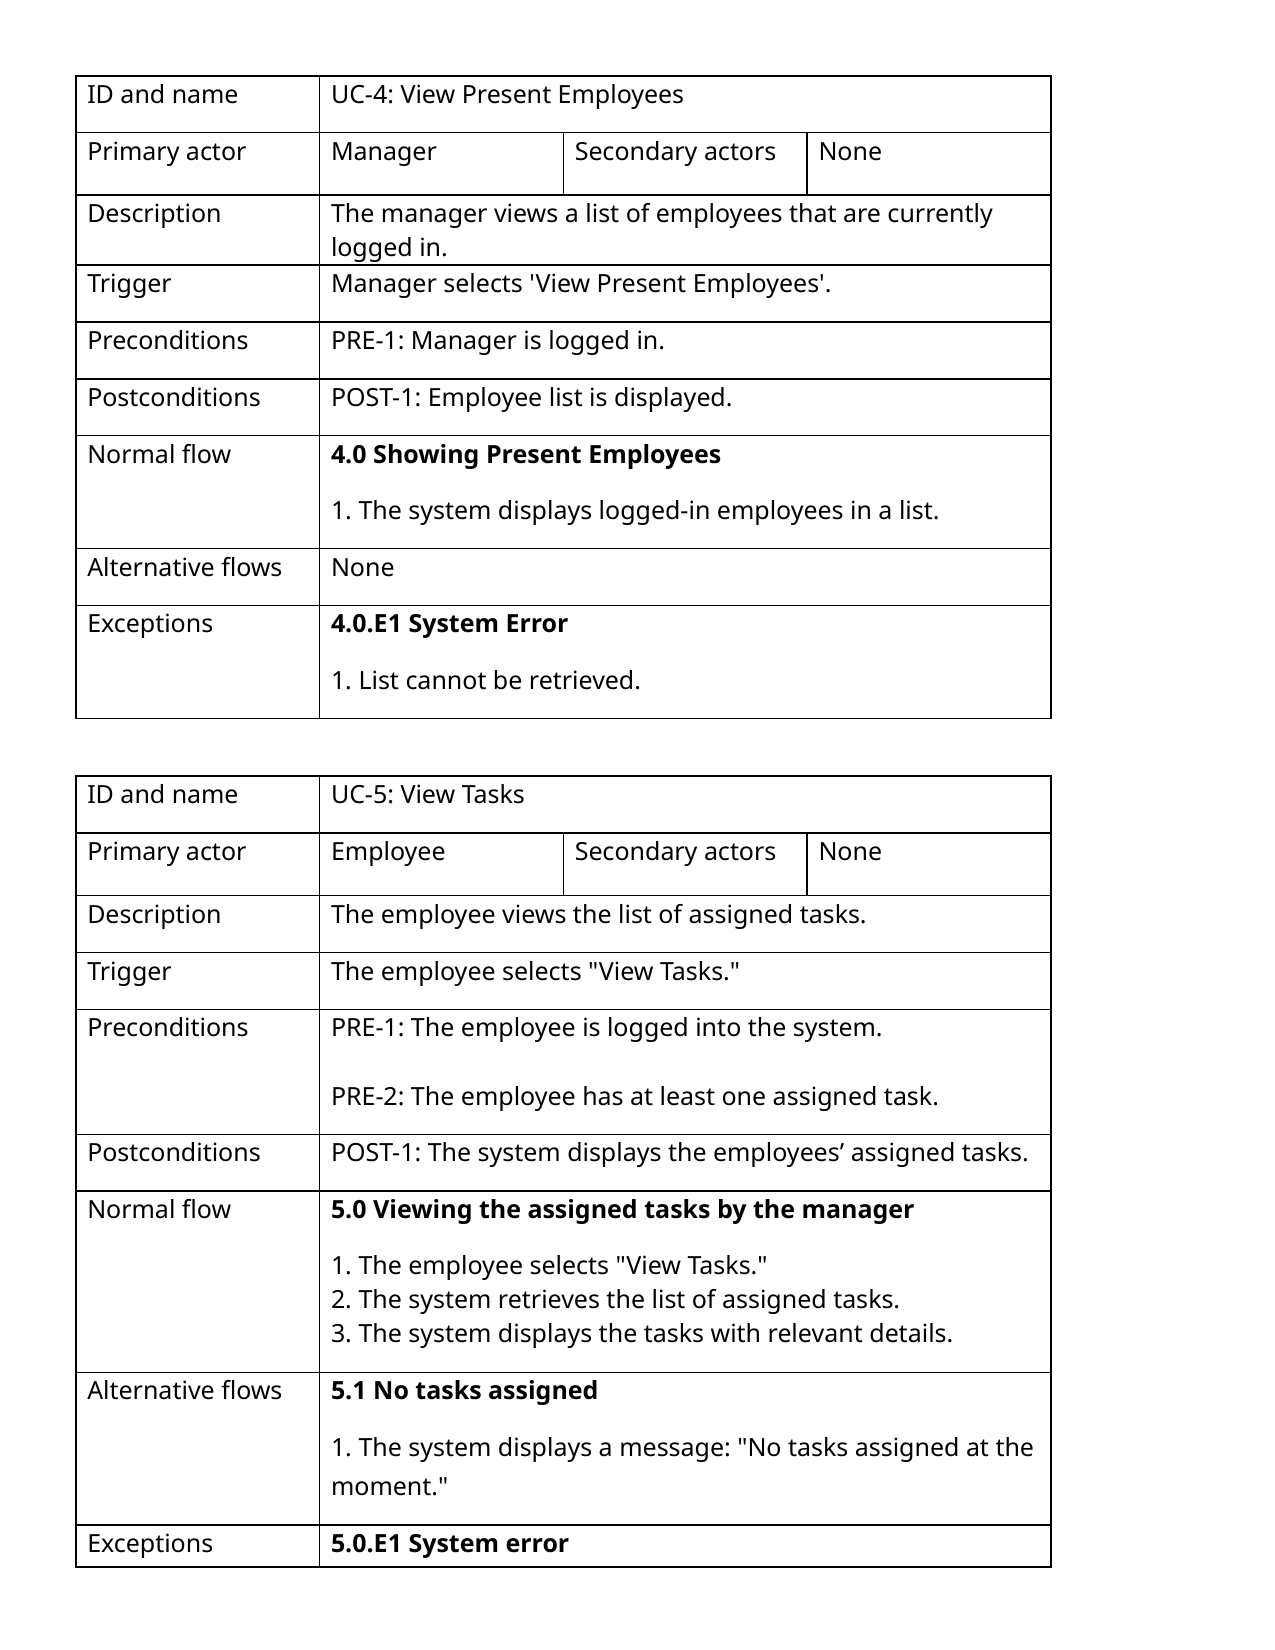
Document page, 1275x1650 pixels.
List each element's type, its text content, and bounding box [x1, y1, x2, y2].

table_cell Manager selects 'View Present Employees'. [320, 266, 1050, 321]
table_cell Exceptions [77, 606, 319, 718]
table_cell Postconditions [77, 1135, 319, 1190]
table_cell PRE-1: The employee is logged into the system. PRE-2: The employee has at least one assigned task. [320, 1010, 1050, 1133]
table_cell POST-1: Employee list is displayed. [320, 380, 1050, 435]
table_cell Alternative flows [77, 1373, 319, 1524]
table_header UC-4: View Present Employees [320, 77, 1050, 132]
table_cell Exceptions [77, 1526, 319, 1566]
table_cell Postconditions [77, 380, 319, 435]
table_cell Trigger [77, 953, 319, 1008]
table_cell 4.0 Showing Present Employees 1. The system displays logged-in employees in a list. [320, 436, 1050, 548]
table_cell POST-1: The system displays the employees’ assigned tasks. [320, 1135, 1050, 1190]
table_cell None [808, 133, 1050, 194]
table_header UC-5: View Tasks [320, 777, 1050, 832]
table_cell Description [77, 196, 319, 264]
table_cell Trigger [77, 266, 319, 321]
table_cell Employee [320, 834, 563, 895]
table_cell Manager [320, 133, 563, 194]
table_cell Normal flow [77, 1192, 319, 1371]
table_cell The manager views a list of employees that are currently logged in. [320, 196, 1050, 264]
table_cell Secondary actors [564, 133, 806, 194]
table_cell The employee views the list of assigned tasks. [320, 896, 1050, 952]
table_cell 5.1 No tasks assigned 1. The system displays a message: "No tasks assigned at the moment." [320, 1373, 1050, 1524]
table_cell Preconditions [77, 1010, 319, 1133]
table_cell 4.0.E1 System Error 1. List cannot be retrieved. [320, 606, 1050, 718]
table_cell 5.0.E1 System error [320, 1526, 1050, 1566]
table_header ID and name [77, 777, 319, 832]
table_cell Primary actor [77, 133, 319, 194]
table_cell The employee selects "View Tasks." [320, 953, 1050, 1008]
table_header ID and name [77, 77, 319, 132]
table_cell None [808, 834, 1050, 895]
table_cell Secondary actors [564, 834, 806, 895]
table_cell Normal flow [77, 436, 319, 548]
table_cell PRE-1: Manager is logged in. [320, 323, 1050, 378]
table_cell 5.0 Viewing the assigned tasks by the manager 1. The employee selects "View Tasks." 2. The system retrieves the list of assigned tasks. 3. The system displays the tasks with relevant details. [320, 1192, 1050, 1371]
table_cell None [320, 549, 1050, 604]
table_cell Preconditions [77, 323, 319, 378]
table_cell Alternative flows [77, 549, 319, 604]
table_cell Description [77, 896, 319, 952]
table_cell Primary actor [77, 834, 319, 895]
